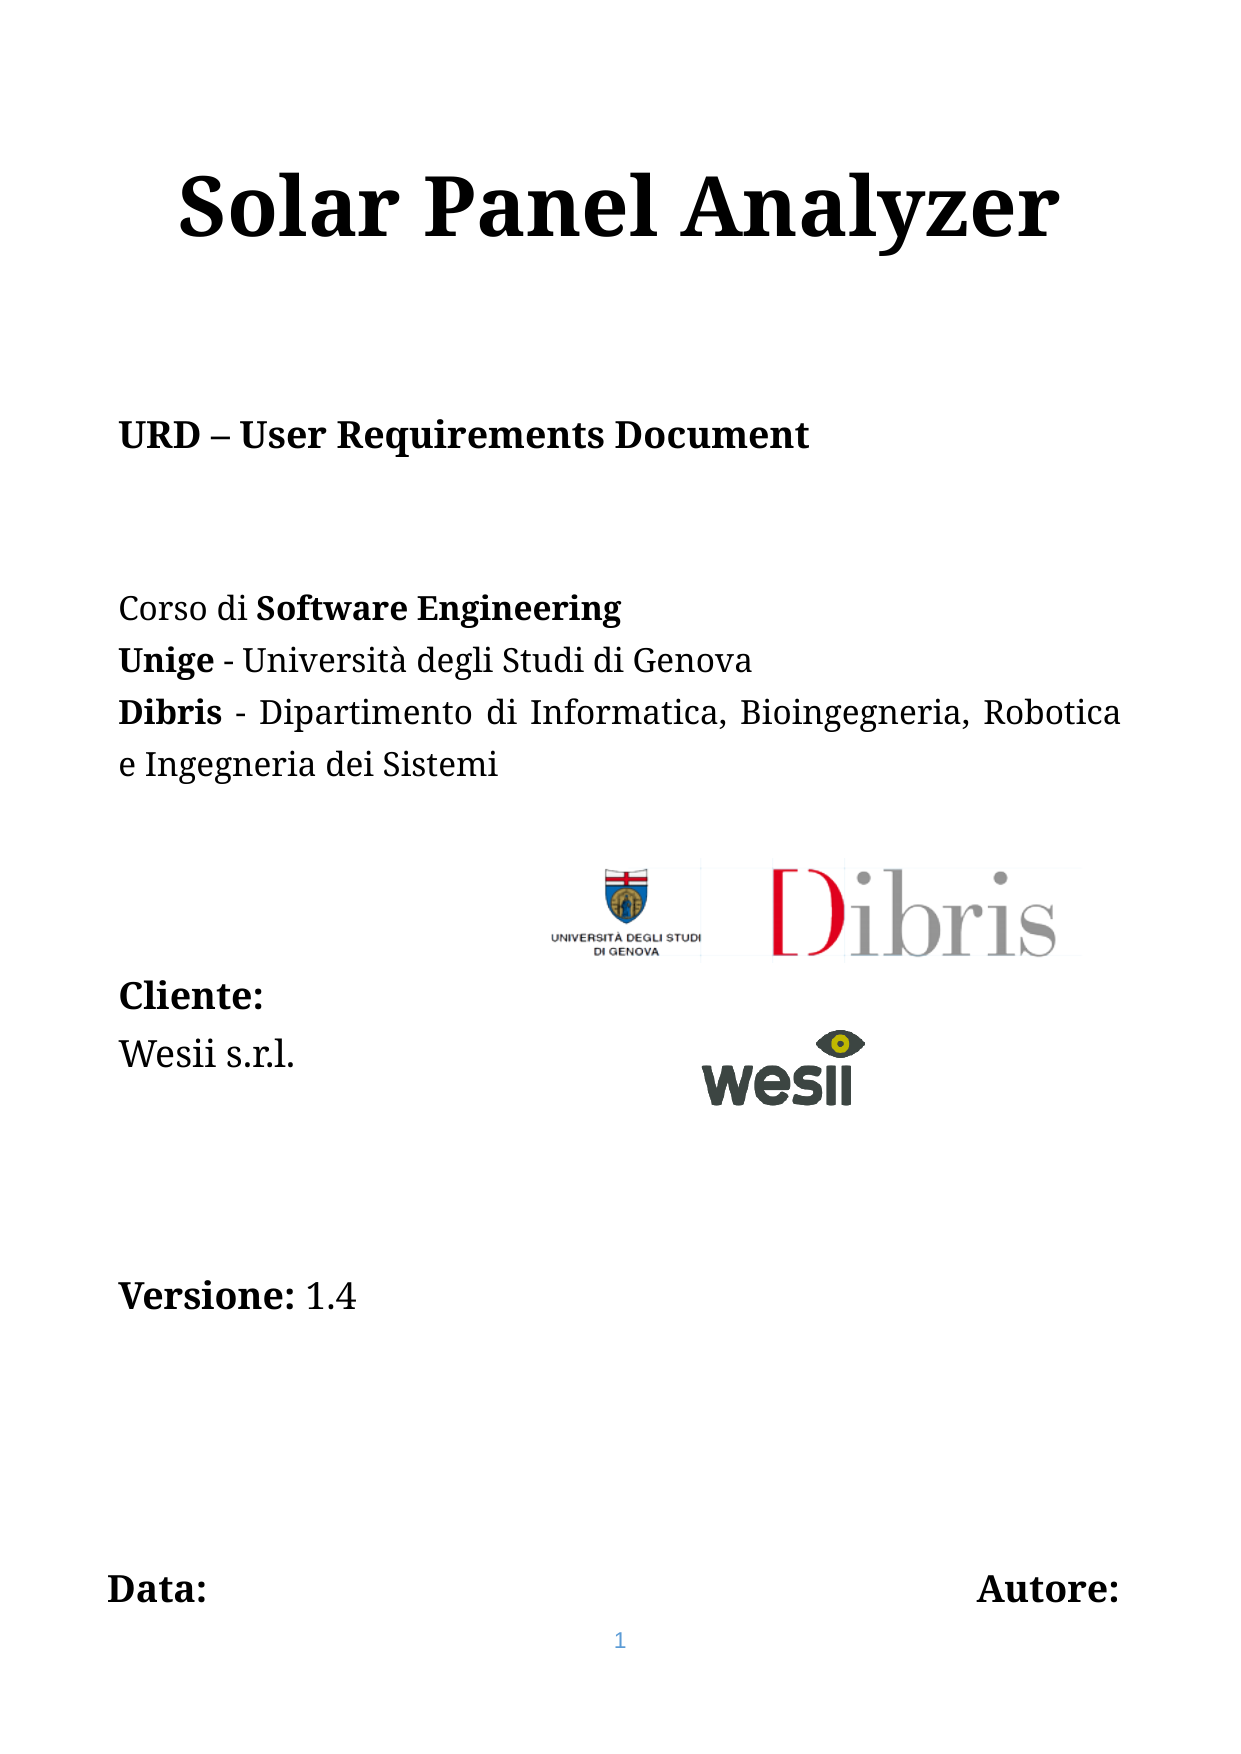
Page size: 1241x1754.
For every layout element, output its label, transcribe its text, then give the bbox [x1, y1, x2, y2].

text Cliente: [118, 969, 1122, 1020]
text URD – User Requirements Document [118, 408, 1122, 459]
text [966, 1028, 1122, 1079]
picture [551, 858, 1083, 963]
table_header Data: [107, 1562, 584, 1613]
text Wesii s.r.l. [118, 1028, 587, 1079]
text Versione: 1.4 [118, 1269, 1122, 1320]
text Corso di Software Engineering [118, 584, 1122, 630]
text Dibris - Dipartimento di Informatica, Bioingegneria, Robotica e Ingegneria dei Sistemi [118, 689, 1122, 786]
text Solar Panel Analyzer [118, 148, 1122, 261]
table_header Autore: [584, 1562, 1119, 1613]
text Unige - Università degli Studi di Genova [118, 637, 1122, 682]
picture [587, 1000, 966, 1177]
